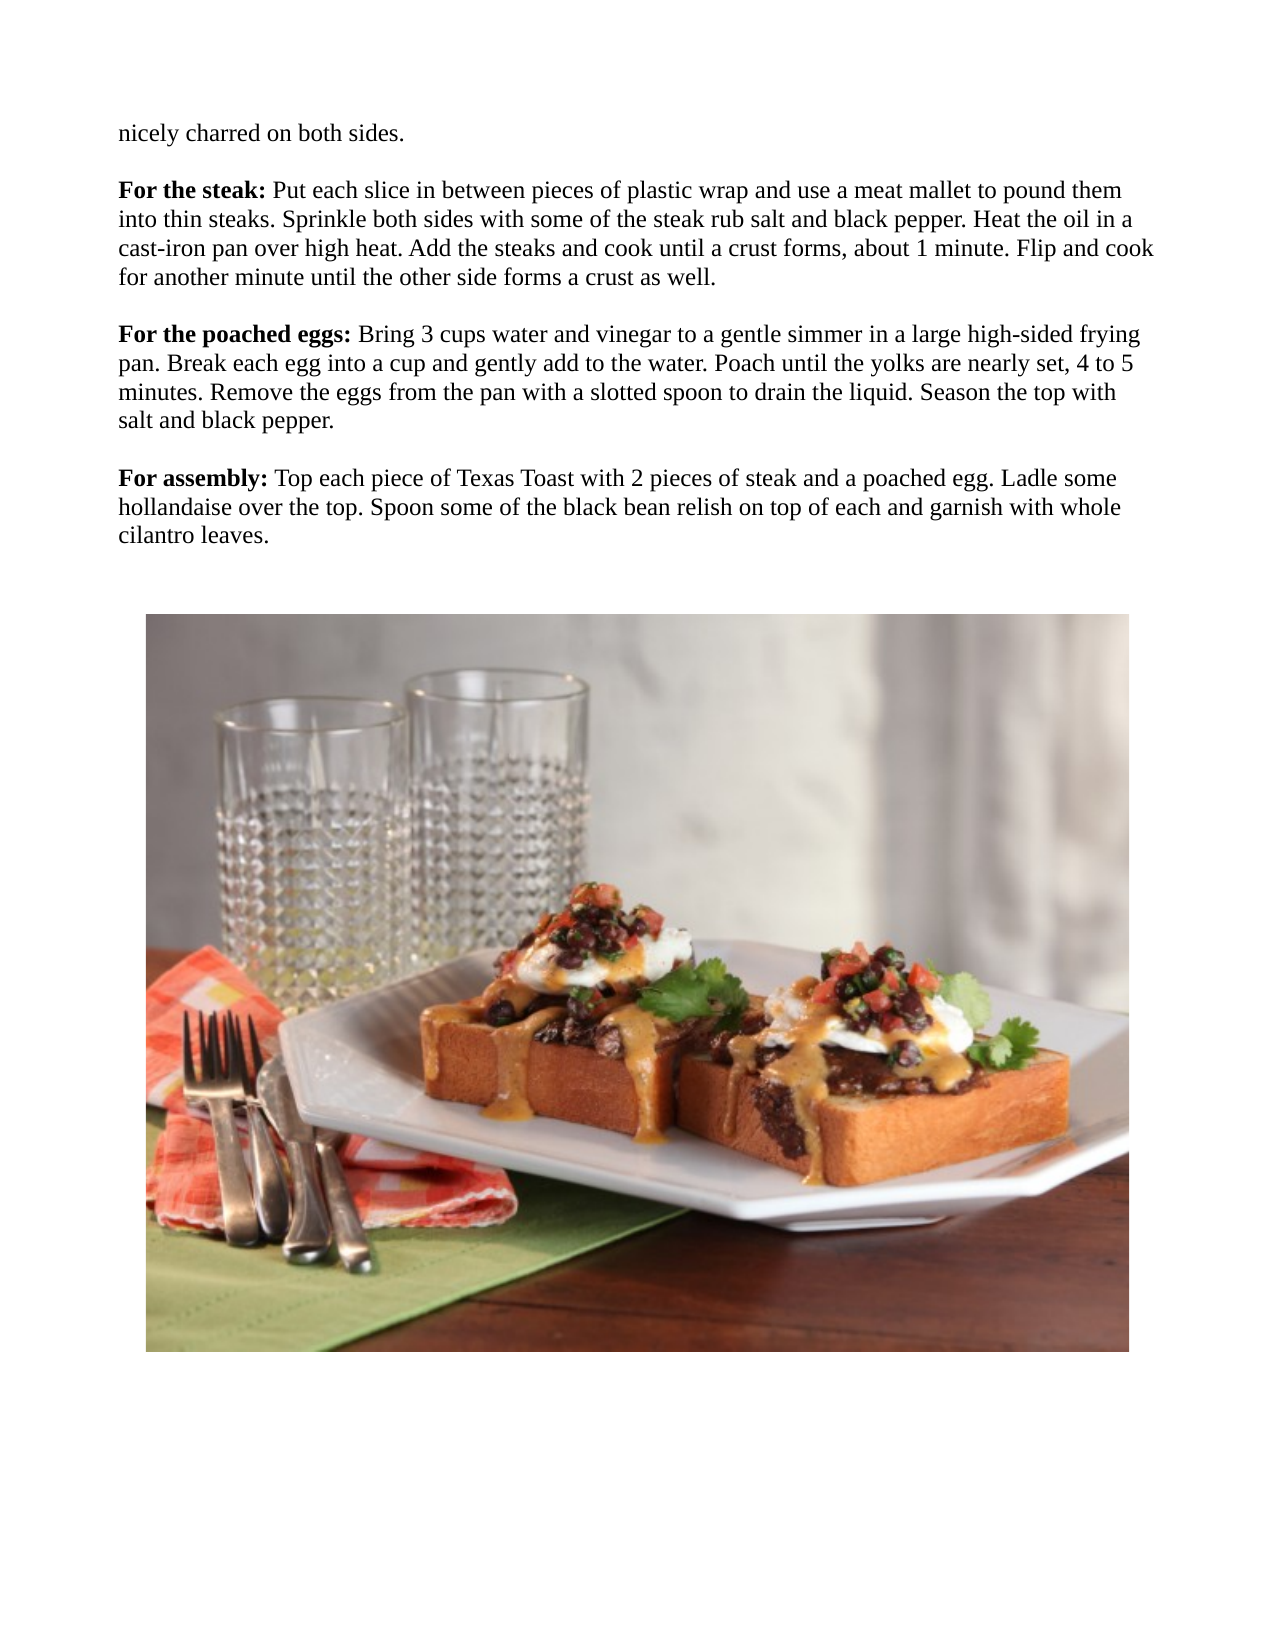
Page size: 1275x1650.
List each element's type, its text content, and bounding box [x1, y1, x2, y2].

text nicely charred on both sides. [118, 118, 1157, 147]
text For the steak: Put each slice in between pieces of plastic wrap and use a meat mallet to pound them into thin steaks. Sprinkle both sides with some of the steak rub salt and black pepper. Heat the oil in a cast-iron pan over high heat. Add the steaks and cook until a crust forms, about 1 minute. Flip and cook for another minute until the other side forms a crust as well. [118, 176, 1157, 291]
text For the poached eggs: Bring 3 cups water and vinegar to a gentle simmer in a large high-sided frying pan. Break each egg into a cup and gently add to the water. Poach until the yolks are nearly set, 4 to 5 minutes. Remove the eggs from the pan with a slotted spoon to drain the liquid. Season the top with salt and black pepper. [118, 319, 1157, 434]
picture [145, 614, 1130, 1352]
text For assembly: Top each piece of Texas Toast with 2 pieces of steak and a poached egg. Ladle some hollandaise over the top. Spoon some of the black bean relish on top of each and garnish with whole cilantro leaves. [118, 463, 1157, 549]
